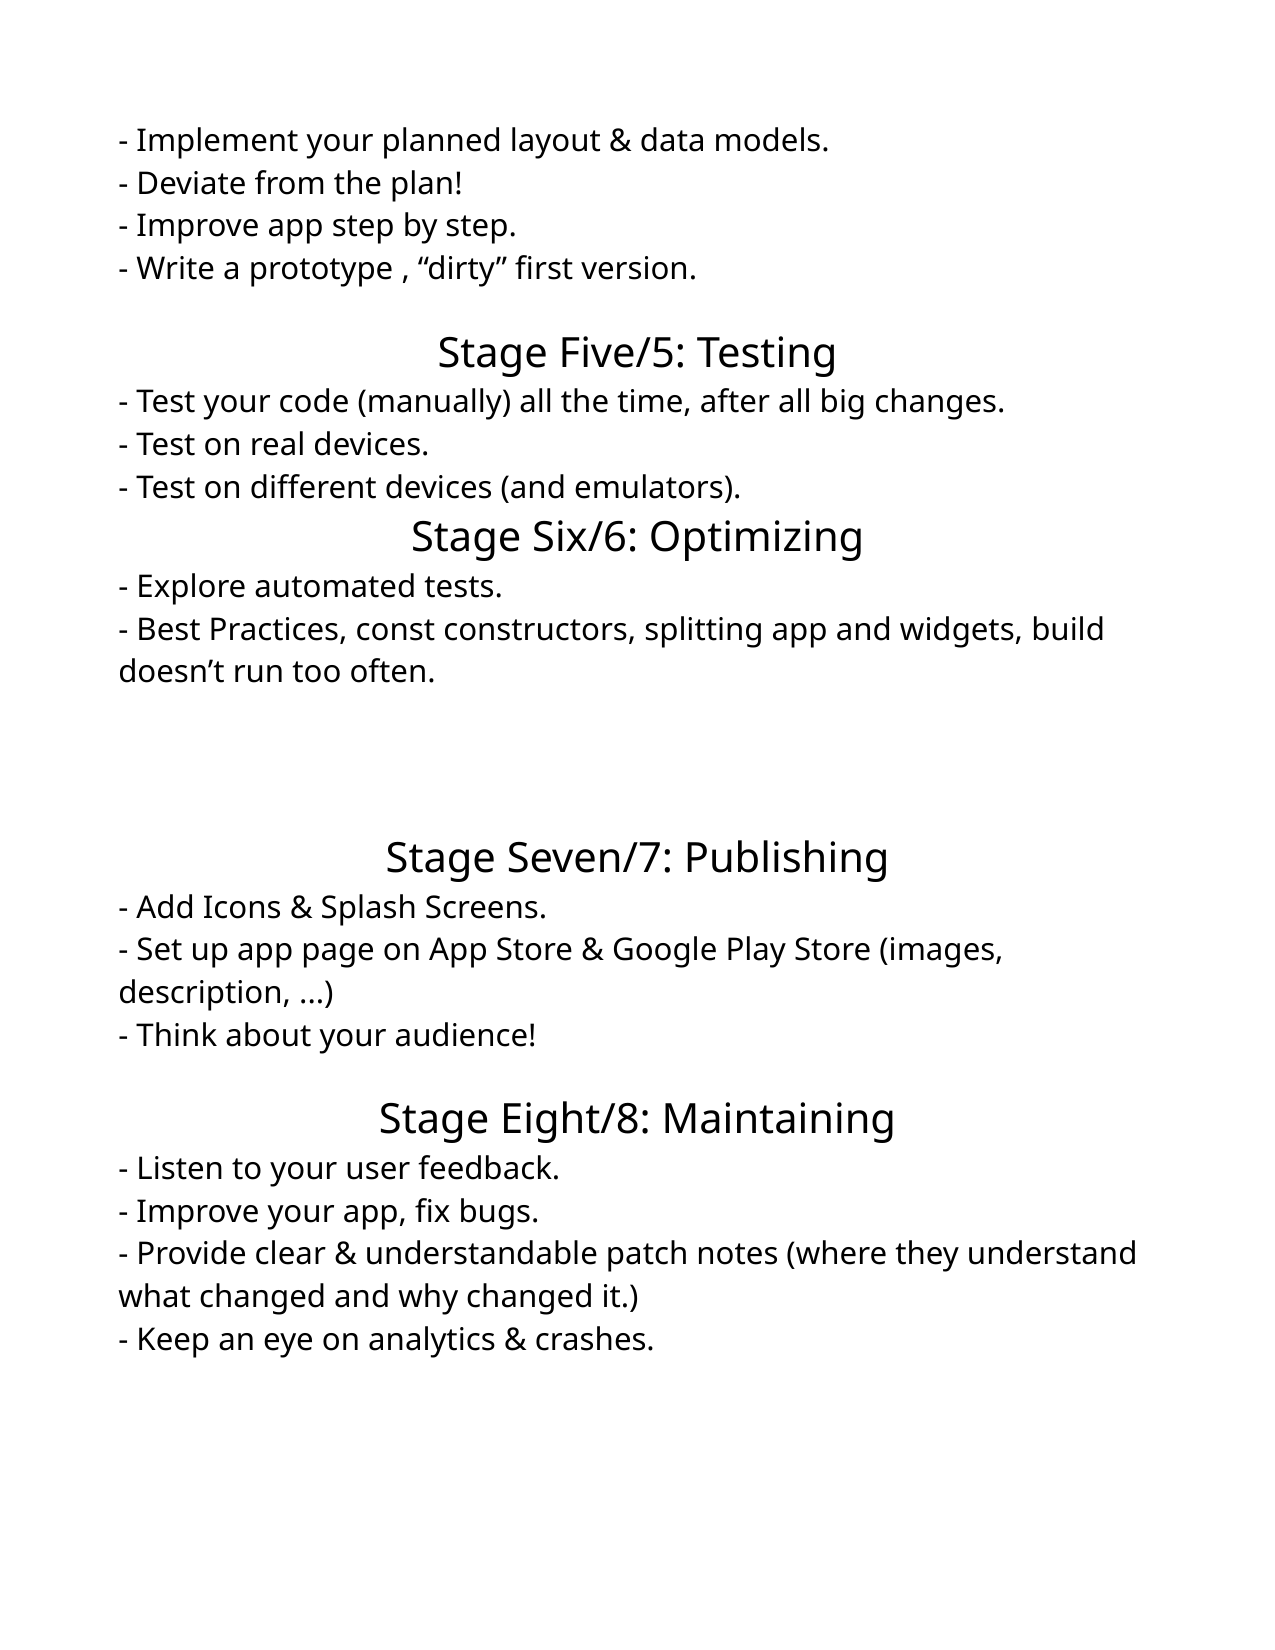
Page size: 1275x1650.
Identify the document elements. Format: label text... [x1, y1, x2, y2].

text - Keep an eye on analytics & crashes. [118, 1316, 1157, 1359]
text - Test on real devices. [118, 422, 1157, 464]
text - Write a prototype , “dirty” first version. [118, 246, 1157, 288]
text - Add Icons & Splash Screens. [118, 885, 1157, 927]
text - Provide clear & understandable patch notes (where they understand what changed and why changed it.) [118, 1231, 1157, 1316]
text - Improve your app, fix bugs. [118, 1189, 1157, 1231]
text - Set up app page on App Store & Google Play Store (images, description, ...) [118, 927, 1157, 1013]
text Stage Seven/7: Publishing [118, 828, 1157, 885]
text - Test your code (manually) all the time, after all big changes. [118, 379, 1157, 422]
text - Think about your audience! [118, 1013, 1157, 1055]
text Stage Eight/8: Maintaining [118, 1089, 1157, 1146]
text - Explore automated tests. [118, 564, 1157, 607]
text - Best Practices, const constructors, splitting app and widgets, build doesn’t run too often. [118, 607, 1157, 692]
text - Listen to your user feedback. [118, 1146, 1157, 1189]
text - Improve app step by step. [118, 203, 1157, 246]
text - Test on different devices (and emulators). [118, 464, 1157, 507]
text Stage Six/6: Optimizing [118, 507, 1157, 564]
text Stage Five/5: Testing [118, 323, 1157, 379]
text - Implement your planned layout & data models. - Deviate from the plan! [118, 118, 1157, 203]
